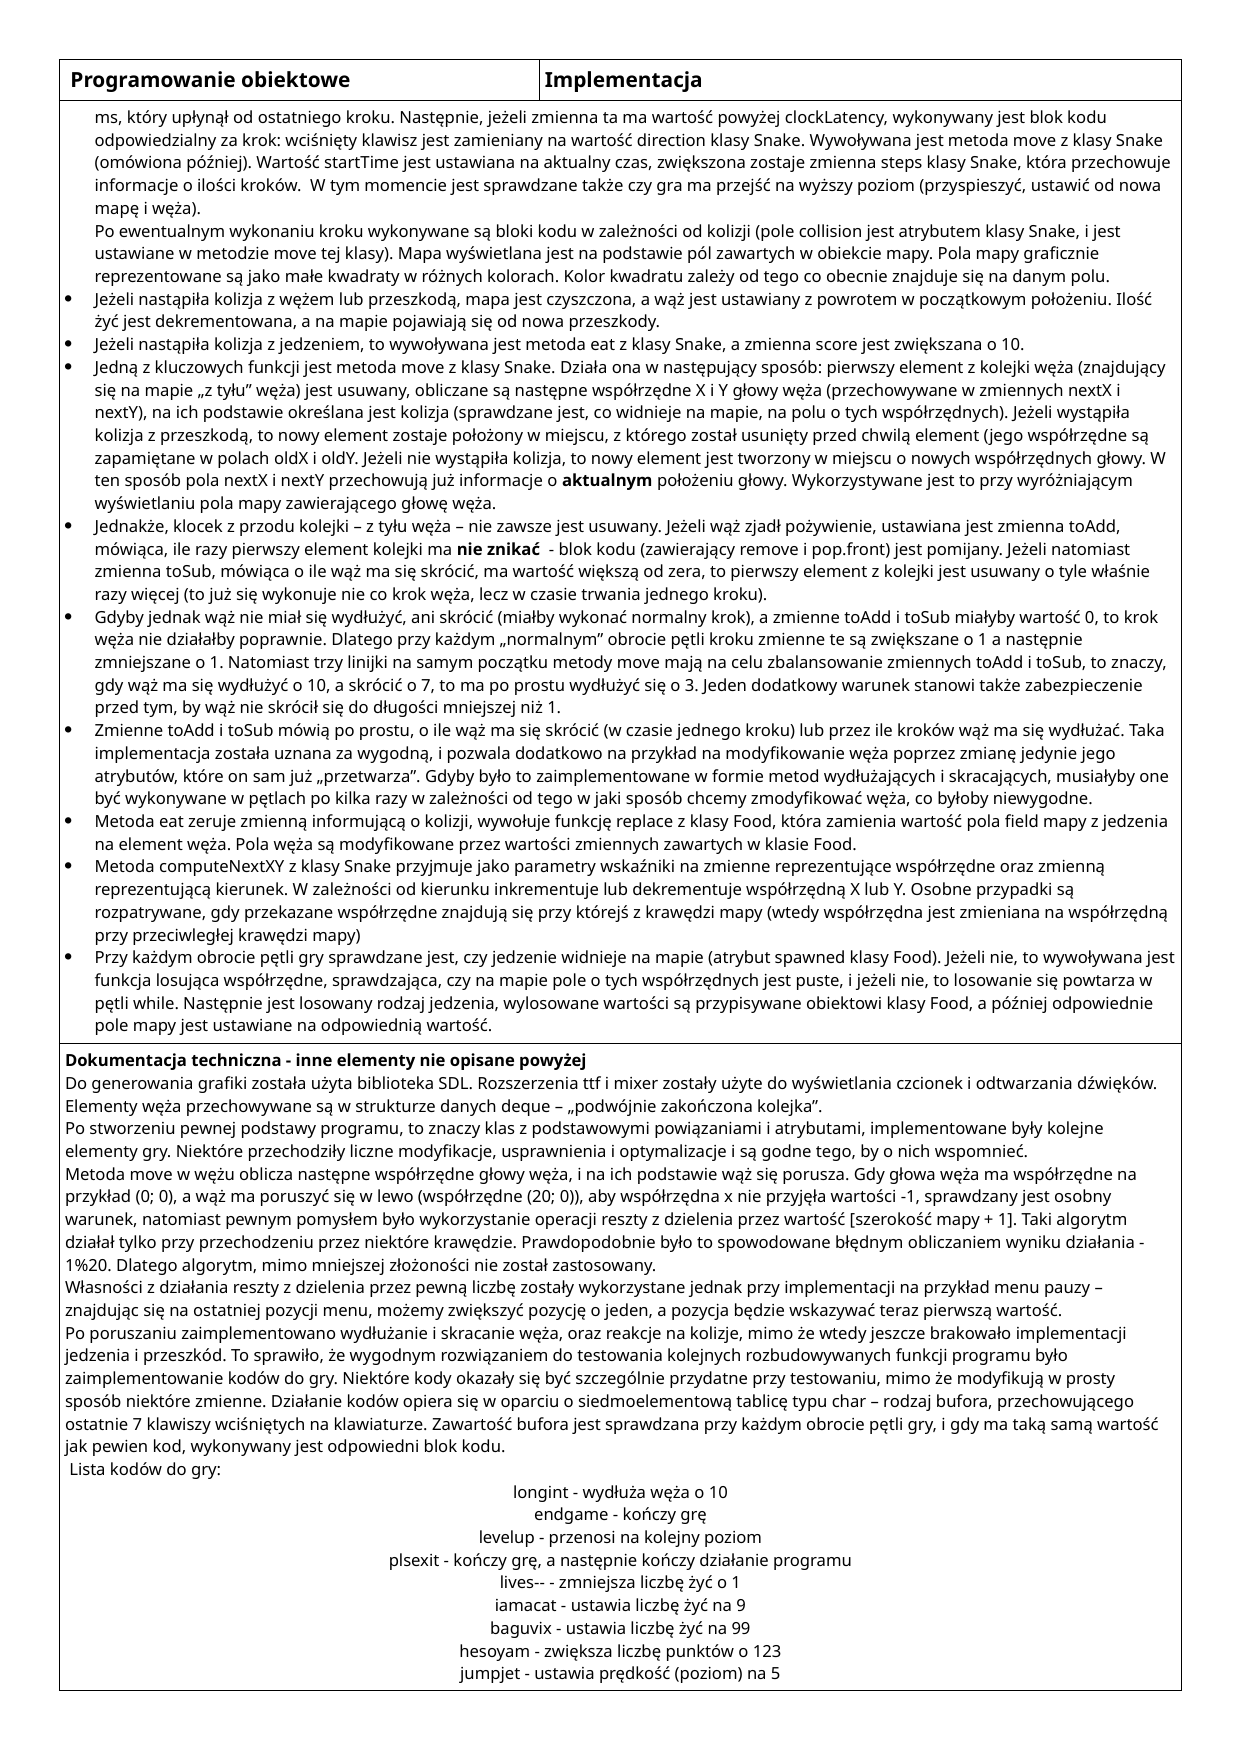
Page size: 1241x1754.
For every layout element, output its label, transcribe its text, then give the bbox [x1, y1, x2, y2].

table_cell Dokumentacja techniczna - inne elementy nie opisane powyżej Do generowania grafiki została użyta biblioteka SDL. Rozszerzenia ttf i mixer zostały użyte do wyświetlania czcionek i odtwarzania dźwięków. Elementy węża przechowywane są w strukturze danych deque – „podwójnie zakończona kolejka”. Po stworzeniu pewnej podstawy programu, to znaczy klas z podstawowymi powiązaniami i atrybutami, implementowane były kolejne elementy gry. Niektóre przechodziły liczne modyfikacje, usprawnienia i optymalizacje i są godne tego, by o nich wspomnieć. Metoda move w wężu oblicza następne współrzędne głowy węża, i na ich podstawie wąż się porusza. Gdy głowa węża ma współrzędne na przykład (0; 0), a wąż ma poruszyć się w lewo (współrzędne (20; 0)), aby współrzędna x nie przyjęła wartości -1, sprawdzany jest osobny warunek, natomiast pewnym pomysłem było wykorzystanie operacji reszty z dzielenia przez wartość [szerokość mapy + 1]. Taki algorytm działał tylko przy przechodzeniu przez niektóre krawędzie. Prawdopodobnie było to spowodowane błędnym obliczaniem wyniku działania -1%20. Dlatego algorytm, mimo mniejszej złożoności nie został zastosowany. Własności z działania reszty z dzielenia przez pewną liczbę zostały wykorzystane jednak przy implementacji na przykład menu pauzy – znajdując się na ostatniej pozycji menu, możemy zwiększyć pozycję o jeden, a pozycja będzie wskazywać teraz pierwszą wartość. Po poruszaniu zaimplementowano wydłużanie i skracanie węża, oraz reakcje na kolizje, mimo że wtedy jeszcze brakowało implementacji jedzenia i przeszkód. To sprawiło, że wygodnym rozwiązaniem do testowania kolejnych rozbudowywanych funkcji programu było zaimplementowanie kodów do gry. Niektóre kody okazały się być szczególnie przydatne przy testowaniu, mimo że modyfikują w prosty sposób niektóre zmienne. Działanie kodów opiera się w oparciu o siedmoelementową tablicę typu char – rodzaj bufora, przechowującego ostatnie 7 klawiszy wciśniętych na klawiaturze. Zawartość bufora jest sprawdzana przy każdym obrocie pętli gry, i gdy ma taką samą wartość jak pewien kod, wykonywany jest odpowiedni blok kodu. Lista kodów do gry: longint - wydłuża węża o 10 endgame - kończy grę levelup - przenosi na kolejny poziom plsexit - kończy grę, a następnie kończy działanie programu lives-- - zmniejsza liczbę żyć o 1 iamacat - ustawia liczbę żyć na 9 baguvix - ustawia liczbę żyć na 99 hesoyam - zwiększa liczbę punktów o 123 jumpjet - ustawia prędkość (poziom) na 5 [60, 1044, 1181, 1690]
table_cell Dokumentacja techniczna - wybrane scenariusze działania Menu główne działa dzięki zmiennej menu, w zależności od której wyświetlany jest jeden z sześciu obrazów. Po wciśnięciu klawisza enter działa switch, i w zależności od wcześniejszej wartości zmiennej wykonuje się odpowiednia część programu. Główna pętla gry wykonuje się w zależności od wartości pola lives klasy Snake. Na początku obliczana jest wartość czasu (w ms) po upływie którego może nastąpić krok węża. Wartość jest obliczana na podstawie wartości pola speed klasy Snake. Jeżeli obiekt Food nie widnieje na mapie, to jego współrzędne są losowane, dopóki nie określają pustego dotąd pola, i jedzenie się tam pojawia. Następnie, blok kodu, który wykonuje się, gdy flaga paused nie jest ustawiona. Do zmiennej currentTime jest przypisany czas w ms, który upłynął od ostatniego kroku. Następnie, jeżeli zmienna ta ma wartość powyżej clockLatency, wykonywany jest blok kodu odpowiedzialny za krok: wciśnięty klawisz jest zamieniany na wartość direction klasy Snake. Wywoływana jest metoda move z klasy Snake (omówiona później). Wartość startTime jest ustawiana na aktualny czas, zwiększona zostaje zmienna steps klasy Snake, która przechowuje informacje o ilości kroków. W tym momencie jest sprawdzane także czy gra ma przejść na wyższy poziom (przyspieszyć, ustawić od nowa mapę i węża). Po ewentualnym wykonaniu kroku wykonywane są bloki kodu w zależności od kolizji (pole collision jest atrybutem klasy Snake, i jest ustawiane w metodzie move tej klasy). Mapa wyświetlana jest na podstawie pól zawartych w obiekcie mapy. Pola mapy graficznie reprezentowane są jako małe kwadraty w różnych kolorach. Kolor kwadratu zależy od tego co obecnie znajduje się na danym polu. Jeżeli nastąpiła kolizja z wężem lub przeszkodą, mapa jest czyszczona, a wąż jest ustawiany z powrotem w początkowym położeniu. Ilość żyć jest dekrementowana, a na mapie pojawiają się od nowa przeszkody. Jeżeli nastąpiła kolizja z jedzeniem, to wywoływana jest metoda eat z klasy Snake, a zmienna score jest zwiększana o 10. Jedną z kluczowych funkcji jest metoda move z klasy Snake. Działa ona w następujący sposób: pierwszy element z kolejki węża (znajdujący się na mapie „z tyłu” węża) jest usuwany, obliczane są następne współrzędne X i Y głowy węża (przechowywane w zmiennych nextX i nextY), na ich podstawie określana jest kolizja (sprawdzane jest, co widnieje na mapie, na polu o tych współrzędnych). Jeżeli wystąpiła kolizja z przeszkodą, to nowy element zostaje położony w miejscu, z którego został usunięty przed chwilą element (jego współrzędne są zapamiętane w polach oldX i oldY. Jeżeli nie wystąpiła kolizja, to nowy element jest tworzony w miejscu o nowych współrzędnych głowy. W ten sposób pola nextX i nextY przechowują już informacje o aktualnym położeniu głowy. Wykorzystywane jest to przy wyróżniającym wyświetlaniu pola mapy zawierającego głowę węża. Jednakże, klocek z przodu kolejki – z tyłu węża – nie zawsze jest usuwany. Jeżeli wąż zjadł pożywienie, ustawiana jest zmienna toAdd, mówiąca, ile razy pierwszy element kolejki ma nie znikać - blok kodu (zawierający remove i pop.front) jest pomijany. Jeżeli natomiast zmienna toSub, mówiąca o ile wąż ma się skrócić, ma wartość większą od zera, to pierwszy element z kolejki jest usuwany o tyle właśnie razy więcej (to już się wykonuje nie co krok węża, lecz w czasie trwania jednego kroku). Gdyby jednak wąż nie miał się wydłużyć, ani skrócić (miałby wykonać normalny krok), a zmienne toAdd i toSub miałyby wartość 0, to krok węża nie działałby poprawnie. Dlatego przy każdym „normalnym” obrocie pętli kroku zmienne te są zwiększane o 1 a następnie zmniejszane o 1. Natomiast trzy linijki na samym początku metody move mają na celu zbalansowanie zmiennych toAdd i toSub, to znaczy, gdy wąż ma się wydłużyć o 10, a skrócić o 7, to ma po prostu wydłużyć się o 3. Jeden dodatkowy warunek stanowi także zabezpieczenie przed tym, by wąż nie skrócił się do długości mniejszej niż 1. Zmienne toAdd i toSub mówią po prostu, o ile wąż ma się skrócić (w czasie jednego kroku) lub przez ile kroków wąż ma się wydłużać. Taka implementacja została uznana za wygodną, i pozwala dodatkowo na przykład na modyfikowanie węża poprzez zmianę jedynie jego atrybutów, które on sam już „przetwarza”. Gdyby było to zaimplementowane w formie metod wydłużających i skracających, musiałyby one być wykonywane w pętlach po kilka razy w zależności od tego w jaki sposób chcemy zmodyfikować węża, co byłoby niewygodne. Metoda eat zeruje zmienną informującą o kolizji, wywołuje funkcję replace z klasy Food, która zamienia wartość pola field mapy z jedzenia na element węża. Pola węża są modyfikowane przez wartości zmiennych zawartych w klasie Food. Metoda computeNextXY z klasy Snake przyjmuje jako parametry wskaźniki na zmienne reprezentujące współrzędne oraz zmienną reprezentującą kierunek. W zależności od kierunku inkrementuje lub dekrementuje współrzędną X lub Y. Osobne przypadki są rozpatrywane, gdy przekazane współrzędne znajdują się przy którejś z krawędzi mapy (wtedy współrzędna jest zmieniana na współrzędną przy przeciwległej krawędzi mapy) Przy każdym obrocie pętli gry sprawdzane jest, czy jedzenie widnieje na mapie (atrybut spawned klasy Food). Jeżeli nie, to wywoływana jest funkcja losująca współrzędne, sprawdzająca, czy na mapie pole o tych współrzędnych jest puste, i jeżeli nie, to losowanie się powtarza w pętli while. Następnie jest losowany rodzaj jedzenia, wylosowane wartości są przypisywane obiektowi klasy Food, a później odpowiednie pole mapy jest ustawiane na odpowiednią wartość. [60, 101, 1181, 1042]
table_header Programowanie obiektowe [60, 60, 539, 99]
table_header Implementacja [540, 60, 1181, 99]
